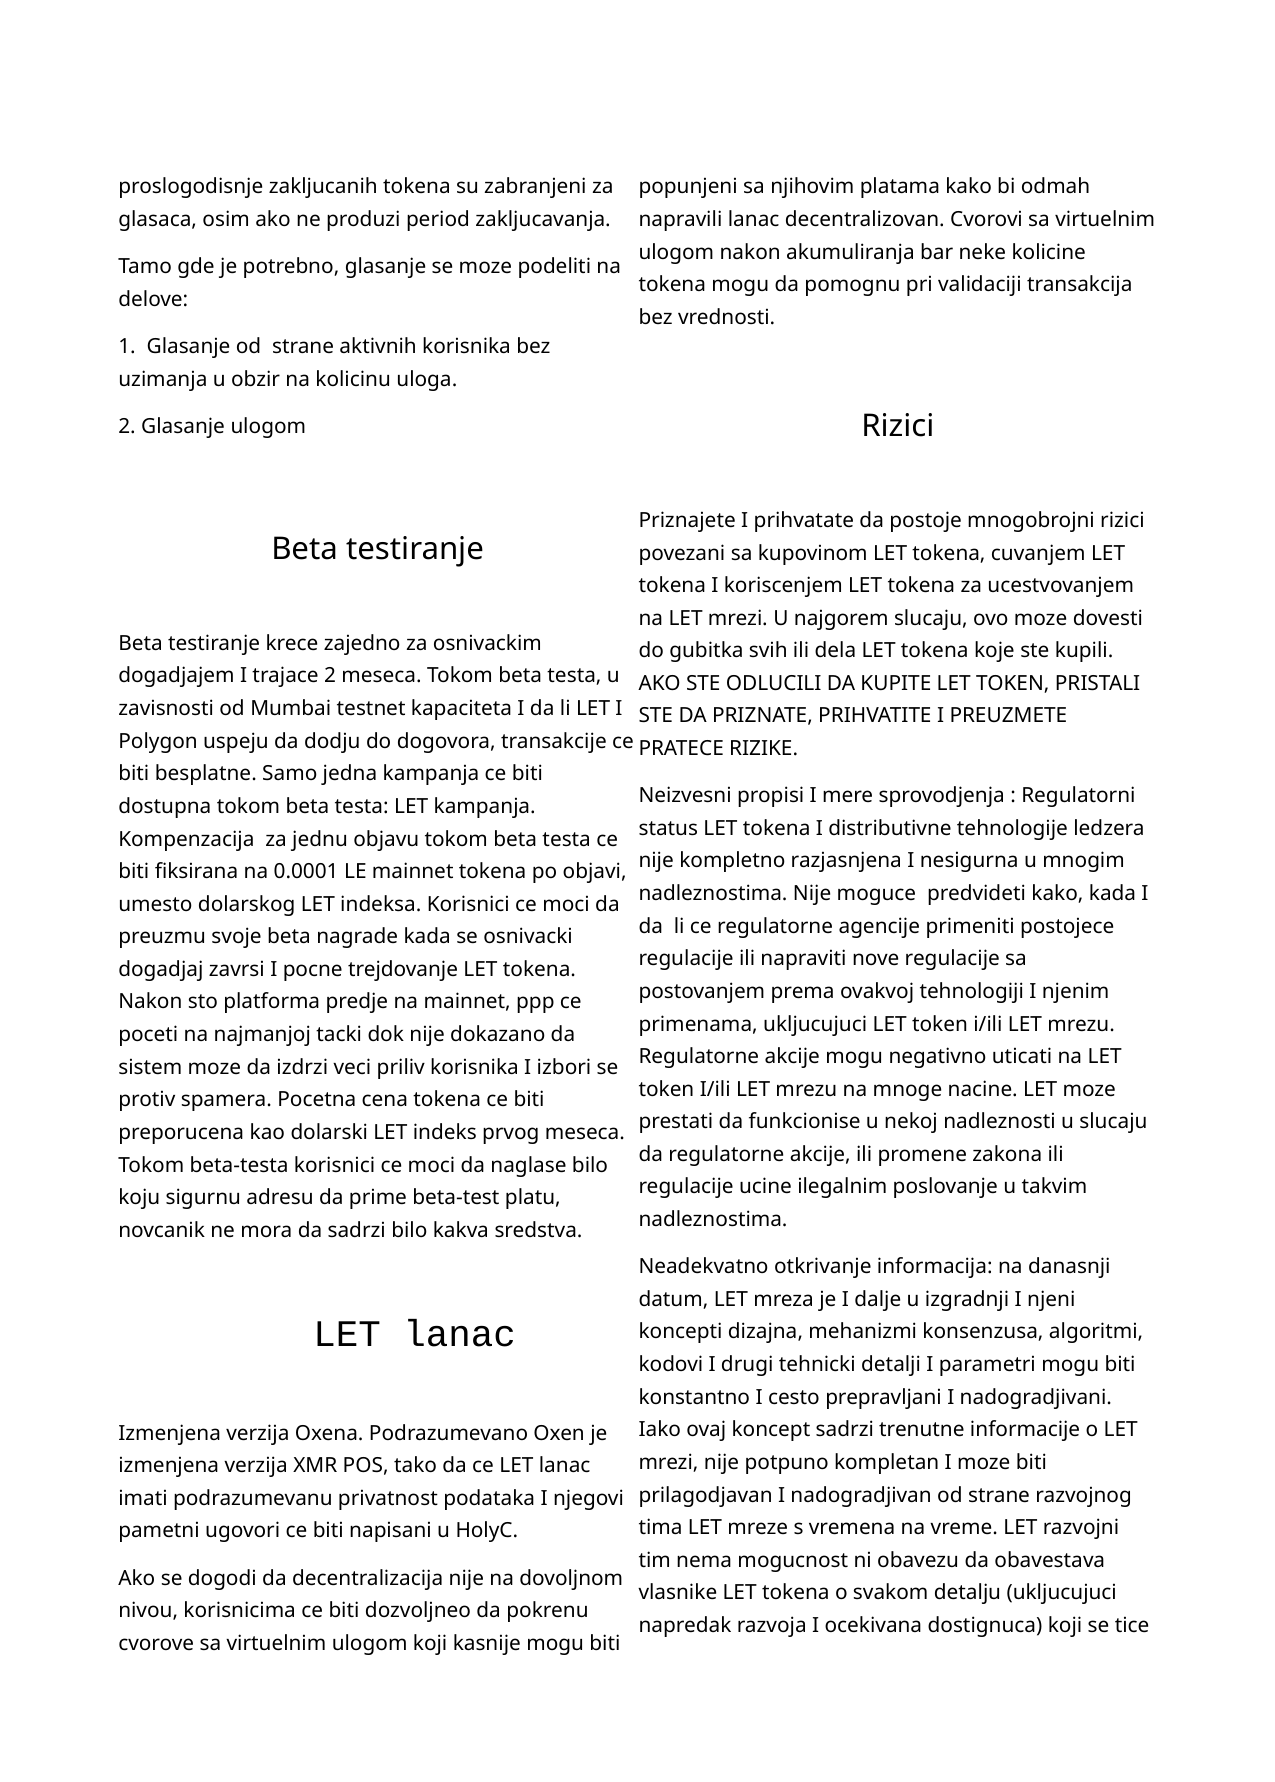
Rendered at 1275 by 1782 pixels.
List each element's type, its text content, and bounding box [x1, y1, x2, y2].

subtitle Beta testiranje [118, 526, 637, 568]
text proslogodisnje zakljucanih tokena su zabranjeni za glasaca, osim ako ne produzi period zakljucavanja. [118, 172, 637, 233]
text Tamo gde je potrebno, glasanje se moze podeliti na delove: [118, 251, 637, 312]
text Izmenjena verzija Oxena. Podrazumevano Oxen je izmenjena verzija XMR POS, tako da ce LET lanac imati podrazumevanu privatnost podataka I njegovi pametni ugovori ce biti napisani u HolyC. [118, 1418, 637, 1544]
text Priznajete I prihvatate da postoje mnogobrojni rizici povezani sa kupovinom LET tokena, cuvanjem LET tokena I koriscenjem LET tokena za ucestvovanjem na LET mrezi. U najgorem slucaju, ovo moze dovesti do gubitka svih ili dela LET tokena koje ste kupili. AKO STE ODLUCILI DA KUPITE LET TOKEN, PRISTALI STE DA PRIZNATE, PRIHVATITE I PREUZMETE PRATECE RIZIKE. [638, 505, 1157, 762]
subtitle LET lanac [118, 1316, 637, 1358]
subtitle Rizici [638, 403, 1157, 445]
text Neadekvatno otkrivanje informacija: na danasnji datum, LET mreza je I dalje u izgradnji I njeni koncepti dizajna, mehanizmi konsenzusa, algoritmi, kodovi I drugi tehnicki detalji I parametri mogu biti konstantno I cesto prepravljani I nadogradjivani. Iako ovaj koncept sadrzi trenutne informacije o LET mrezi, nije potpuno kompletan I moze biti prilagodjavan I nadogradjivan od strane razvojnog tima LET mreze s vremena na vreme. LET razvojni tim nema mogucnost ni obavezu da obavestava vlasnike LET tokena o svakom detalju (ukljucujuci napredak razvoja I ocekivana dostignuca) koji se tice [638, 1251, 1157, 1638]
text Ako se dogodi da decentralizacija nije na dovoljnom nivou, korisnicima ce biti dozvoljneo da pokrenu cvorove sa virtuelnim ulogom koji kasnije mogu biti [118, 1563, 637, 1656]
text Beta testiranje krece zajedno za osnivackim dogadjajem I trajace 2 meseca. Tokom beta testa, u zavisnosti od Mumbai testnet kapaciteta I da li LET I Polygon uspeju da dodju do dogovora, transakcije ce biti besplatne. Samo jedna kampanja ce biti dostupna tokom beta testa: LET kampanja. Kompenzacija za jednu objavu tokom beta testa ce biti fiksirana na 0.0001 LE mainnet tokena po objavi, umesto dolarskog LET indeksa. Korisnici ce moci da preuzmu svoje beta nagrade kada se osnivacki dogadjaj zavrsi I pocne trejdovanje LET tokena. Nakon sto platforma predje na mainnet, ppp ce poceti na najmanjoj tacki dok nije dokazano da sistem moze da izdrzi veci priliv korisnika I izbori se protiv spamera. Pocetna cena tokena ce biti preporucena kao dolarski LET indeks prvog meseca. Tokom beta-testa korisnici ce moci da naglase bilo koju sigurnu adresu da prime beta-test platu, novcanik ne mora da sadrzi bilo kakva sredstva. [118, 628, 637, 1243]
text 2. Glasanje ulogom [118, 411, 637, 439]
text 1. Glasanje od strane aktivnih korisnika bez uzimanja u obzir na kolicinu uloga. [118, 331, 637, 392]
text Neizvesni propisi I mere sprovodjenja : Regulatorni status LET tokena I distributivne tehnologije ledzera nije kompletno razjasnjena I nesigurna u mnogim nadleznostima. Nije moguce predvideti kako, kada I da li ce regulatorne agencije primeniti postojece regulacije ili napraviti nove regulacije sa postovanjem prema ovakvoj tehnologiji I njenim primenama, ukljucujuci LET token i/ili LET mrezu. Regulatorne akcije mogu negativno uticati na LET token I/ili LET mrezu na mnoge nacine. LET moze prestati da funkcionise u nekoj nadleznosti u slucaju da regulatorne akcije, ili promene zakona ili regulacije ucine ilegalnim poslovanje u takvim nadleznostima. [638, 780, 1157, 1233]
text popunjeni sa njihovim platama kako bi odmah napravili lanac decentralizovan. Cvorovi sa virtuelnim ulogom nakon akumuliranja bar neke kolicine tokena mogu da pomognu pri validaciji transakcija bez vrednosti. [638, 172, 1157, 331]
